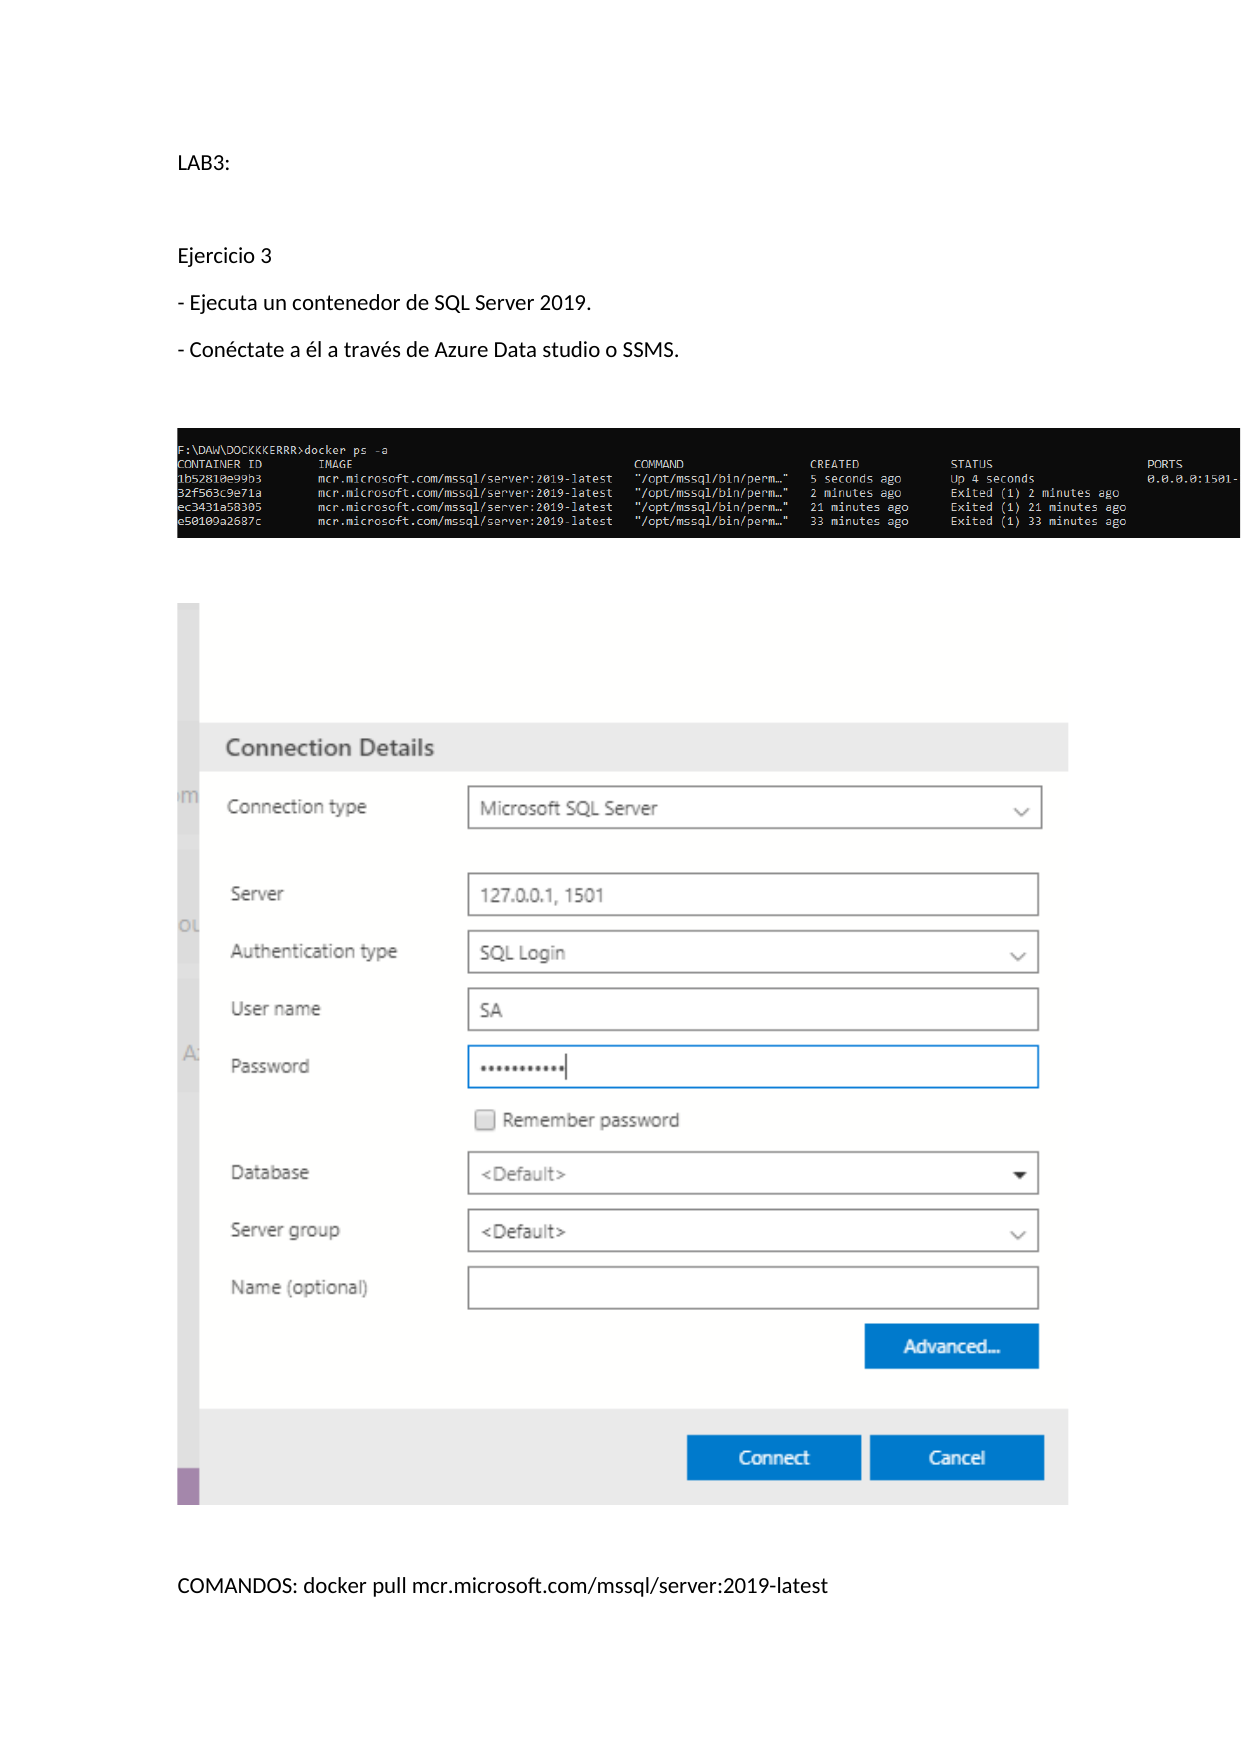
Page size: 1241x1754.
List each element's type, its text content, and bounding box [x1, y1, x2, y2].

text COMANDOS: docker pull mcr.microsoft.com/mssql/server:2019-latest [177, 1571, 1063, 1599]
picture [177, 603, 1069, 1505]
text - Conéctate a él a través de Azure Data studio o SSMS. [177, 335, 1063, 363]
text Ejercicio 3 [177, 241, 1063, 269]
text - Ejecuta un contenedor de SQL Server 2019. [177, 288, 1063, 316]
picture [177, 428, 1241, 538]
text LAB3: [177, 148, 1063, 176]
